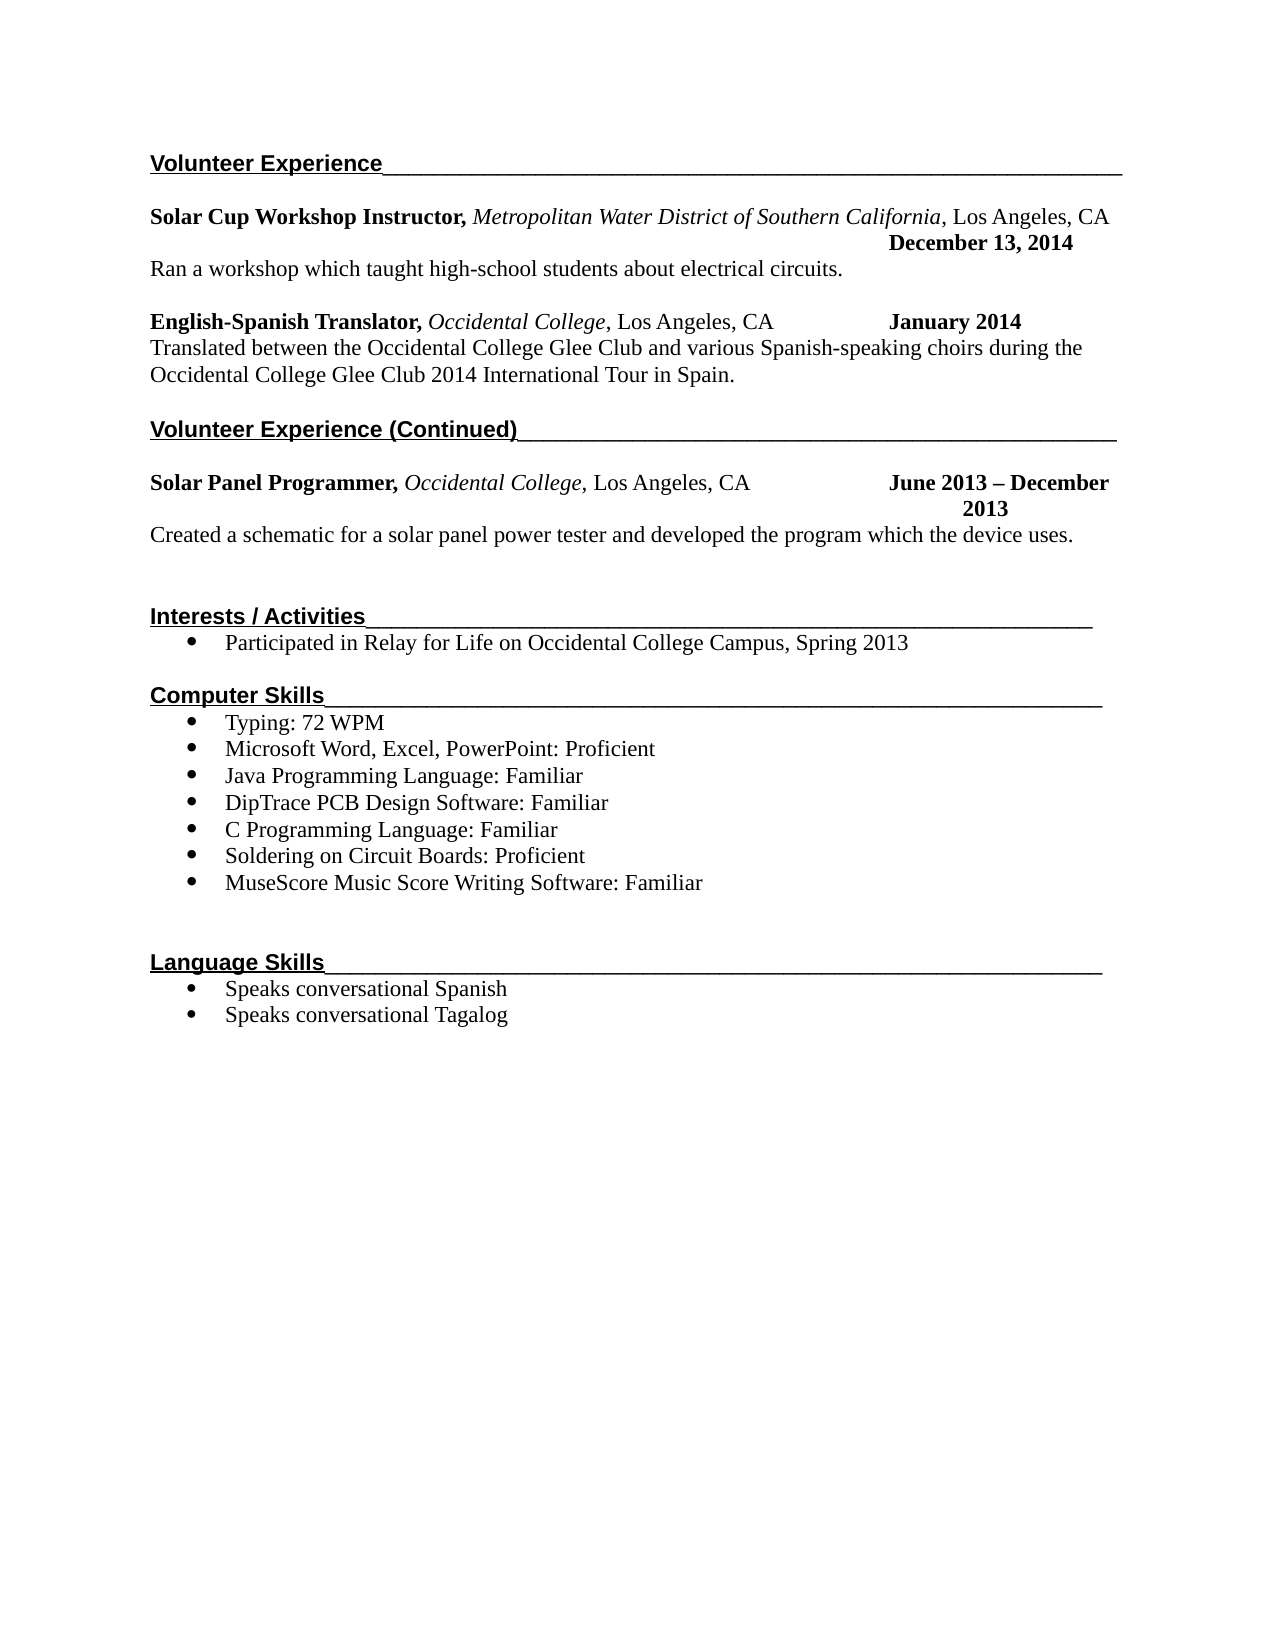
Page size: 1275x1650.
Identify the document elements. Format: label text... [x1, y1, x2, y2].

text Language Skills_____________________________________________________________ [150, 949, 1125, 975]
text Volunteer Experience (Continued)_______________________________________________ [150, 416, 1125, 442]
text Created a schematic for a solar panel power tester and developed the program which the device uses. [150, 521, 1125, 548]
list C Programming Language: Familiar [187, 816, 1125, 842]
list Participated in Relay for Life on Occidental College Campus, Spring 2013 [187, 629, 1125, 656]
text Solar Cup Workshop Instructor, Metropolitan Water District of Southern California, Los Angeles, CA December 13, 2014 [150, 203, 1125, 255]
text Solar Panel Programmer, Occidental College, Los Angeles, CA June 2013 – December 2013 [150, 469, 1125, 521]
text Translated between the Occidental College Glee Club and various Spanish-speaking choirs during the Occidental College Glee Club 2014 International Tour in Spain. [150, 334, 1125, 387]
text Ran a workshop which taught high-school students about electrical circuits. [150, 255, 1125, 282]
list MuseScore Music Score Writing Software: Familiar [187, 869, 1125, 896]
list Microsoft Word, Excel, PowerPoint: Proficient [187, 735, 1125, 762]
list DipTrace PCB Design Software: Familiar [187, 789, 1125, 816]
list Java Programming Language: Familiar [187, 762, 1125, 789]
list Speaks conversational Tagalog [187, 1001, 1125, 1028]
list Soldering on Circuit Boards: Proficient [187, 842, 1125, 869]
text Interests / Activities_________________________________________________________ [150, 603, 1125, 629]
text Computer Skills_____________________________________________________________ [150, 682, 1125, 709]
text English-Spanish Translator, Occidental College, Los Angeles, CA January 2014 [150, 308, 1125, 334]
list Typing: 72 WPM [187, 709, 1125, 735]
text Volunteer Experience__________________________________________________________ [150, 150, 1125, 176]
list Speaks conversational Spanish [187, 975, 1125, 1001]
